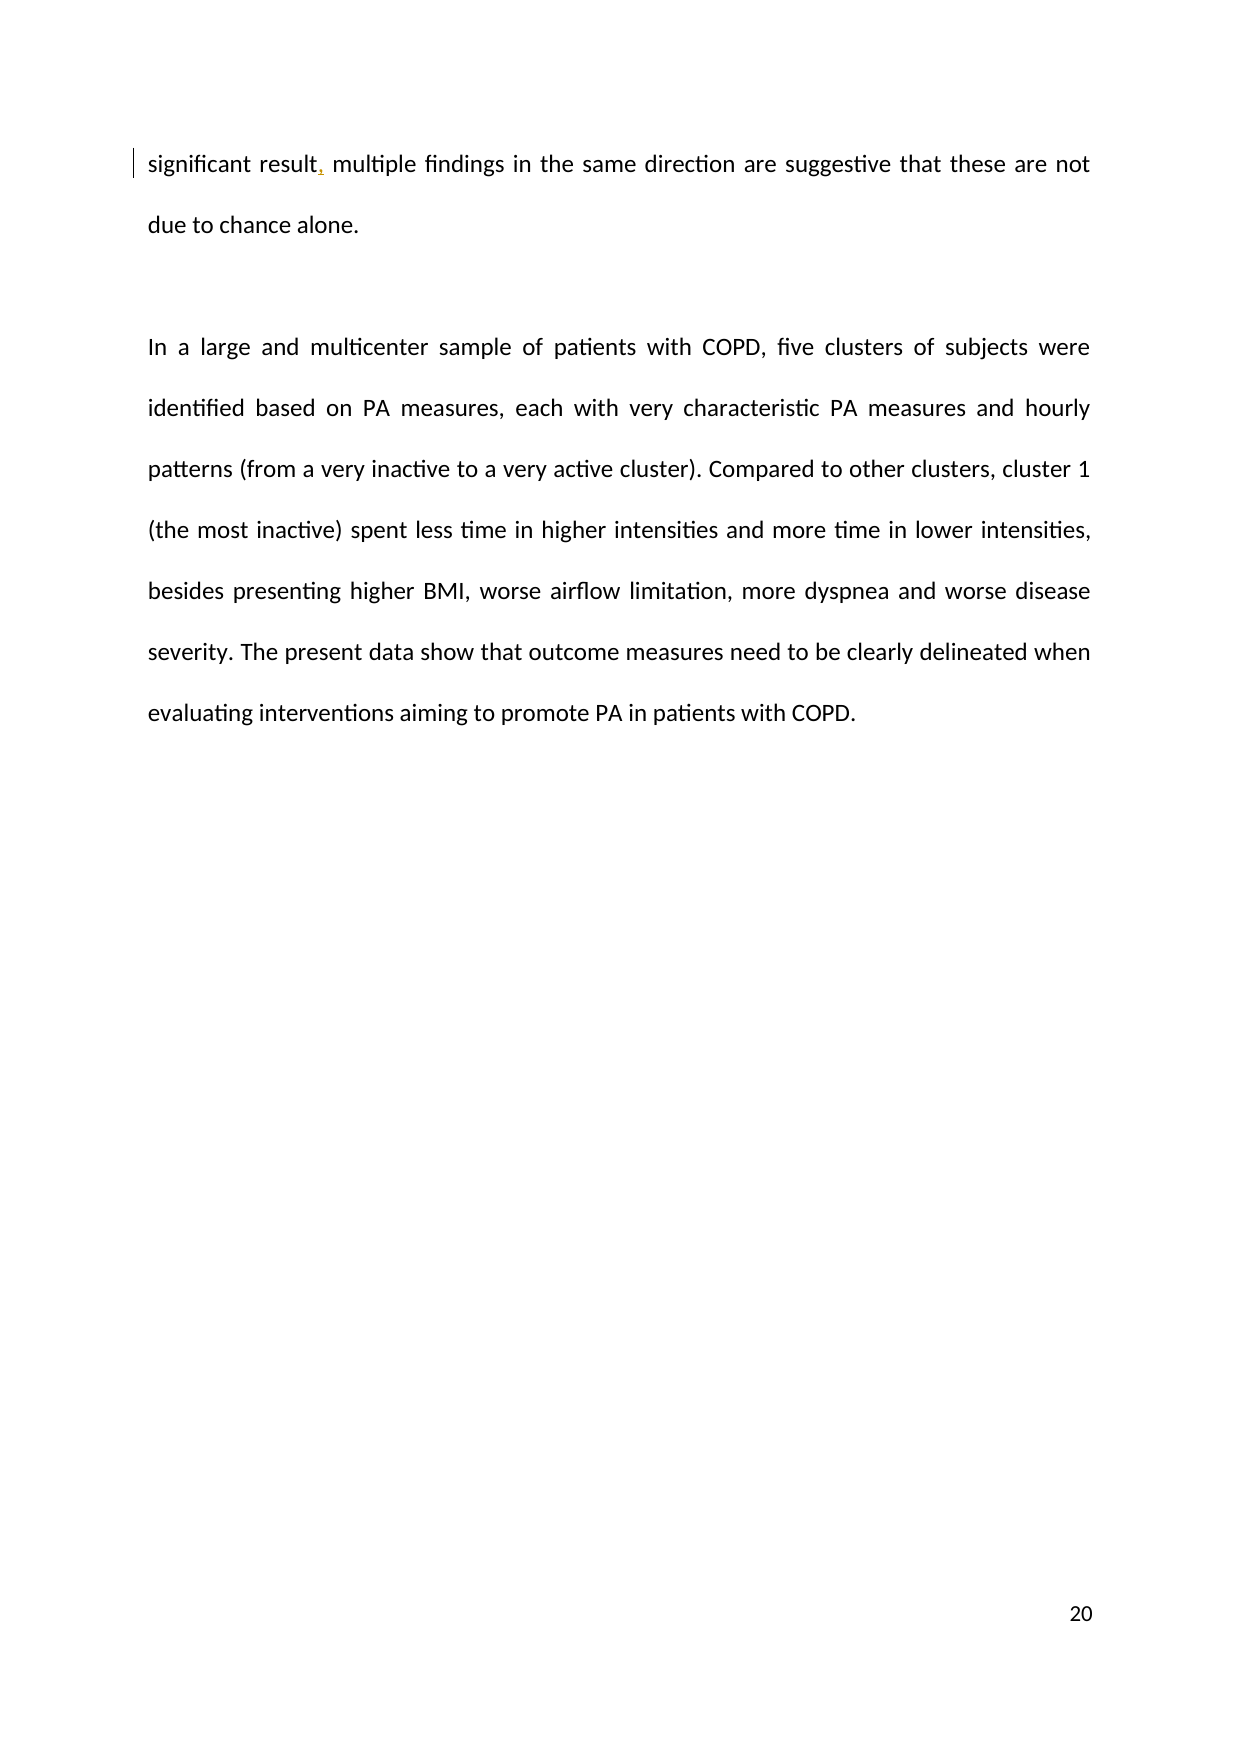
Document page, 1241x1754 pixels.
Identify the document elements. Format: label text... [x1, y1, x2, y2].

text significant result, multiple findings in the same direction are suggestive that these are not due to chance alone. [148, 148, 1092, 239]
text In a large and multicenter sample of patients with COPD, five clusters of subjects were identified based on PA measures, each with very characteristic PA measures and hourly patterns (from a very inactive to a very active cluster). Compared to other clusters, cluster 1 (the most inactive) spent less time in higher intensities and more time in lower intensities, besides presenting higher BMI, worse airflow limitation, more dyspnea and worse disease severity. The present data show that outcome measures need to be clearly delineated when evaluating interventions aiming to promote PA in patients with COPD. [148, 331, 1092, 728]
